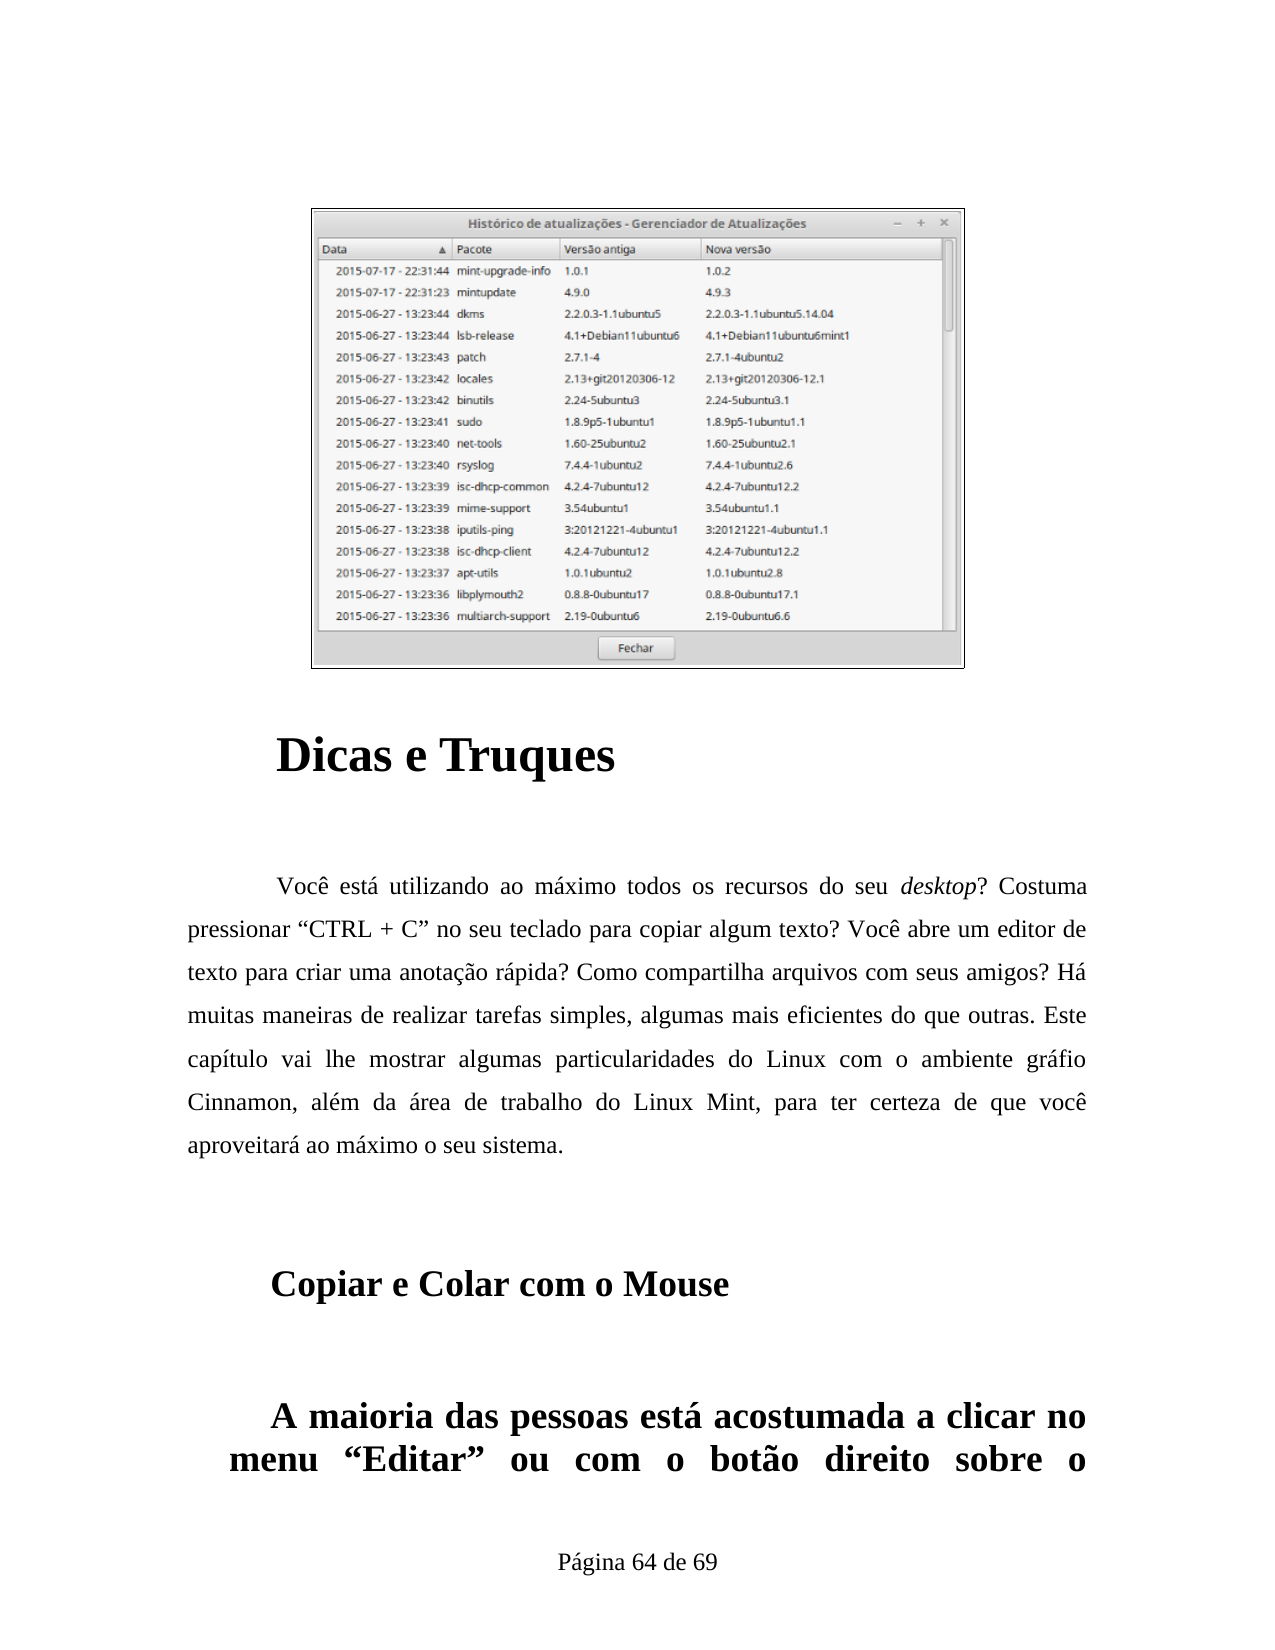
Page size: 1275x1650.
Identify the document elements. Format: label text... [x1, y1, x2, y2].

subtitle Dicas e Truques [276, 297, 1087, 783]
picture [313, 211, 962, 665]
text Você está utilizando ao máximo todos os recursos do seu desktop? Costuma pressionar “CTRL + C” no seu teclado para copiar algum texto? Você abre um editor de texto para criar uma anotação rápida? Como compartilha arquivos com seus amigos? Há muitas maneiras de realizar tarefas simples, algumas mais eficientes do que outras. Este capítulo vai lhe mostrar algumas particularidades do Linux com o ambiente gráfio Cinnamon, além da área de trabalho do Linux Mint, para ter certeza de que você aproveitará ao máximo o seu sistema. [187, 871, 1087, 1159]
subtitle Copiar e Colar com o Mouse [229, 1262, 1087, 1305]
subtitle [312, 209, 964, 668]
